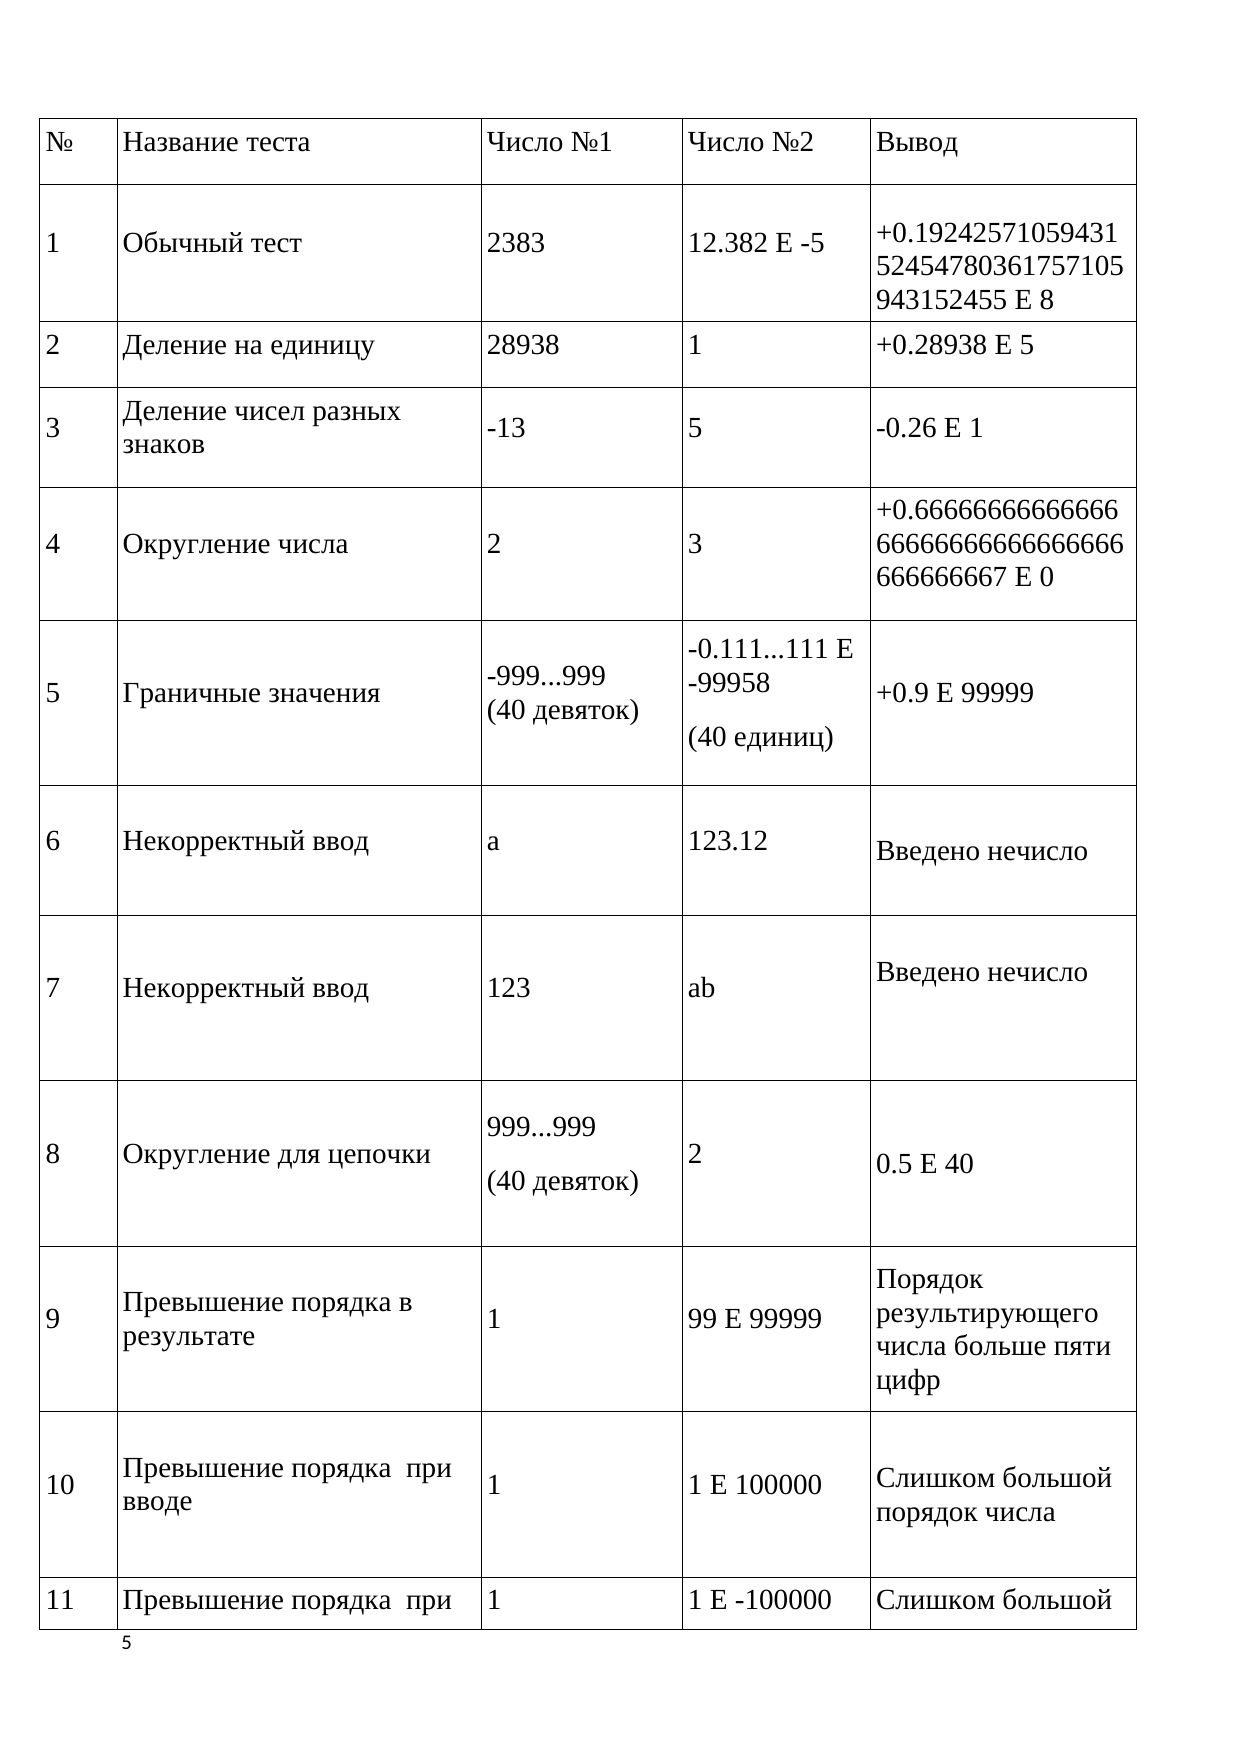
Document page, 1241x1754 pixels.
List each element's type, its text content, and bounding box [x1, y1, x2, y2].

table_cell +0.6666666666666666666666666666666666666667 E 0 [871, 488, 1136, 620]
table_cell Порядок результирующего числа больше пяти цифр [871, 1247, 1136, 1411]
table_cell ab [683, 916, 870, 1080]
table_header Название теста [118, 119, 481, 184]
table_cell 12.382 E -5 [683, 185, 870, 321]
table_cell 999...999 (40 девяток) [482, 1081, 682, 1246]
table_cell 1 E -100000 [683, 1578, 870, 1629]
table_header № [40, 119, 117, 184]
table_cell 2383 [482, 185, 682, 321]
table_cell Обычный тест [118, 185, 481, 321]
table_cell Слишком большой порядок числа [871, 1412, 1136, 1577]
table_header Число №2 [683, 119, 870, 184]
table_cell 3 [40, 388, 117, 487]
table_cell 8 [40, 1081, 117, 1246]
table_cell 1 [683, 322, 870, 387]
table_cell Некорректный ввод [118, 786, 481, 915]
table_cell 6 [40, 786, 117, 915]
table_cell Введено нечисло [871, 916, 1136, 1080]
table_cell Деление чисел разных знаков [118, 388, 481, 487]
table_cell Введено не­число [871, 786, 1136, 915]
table_cell 5 [40, 621, 117, 785]
table_cell Некорректный ввод [118, 916, 481, 1080]
table_cell -0.111...111 E -99958 (40 единиц) [683, 621, 870, 785]
table_cell 5 [683, 388, 870, 487]
table_cell 1 [40, 185, 117, 321]
table_header Вывод [871, 119, 1136, 184]
table_cell 2 [482, 488, 682, 620]
table_cell Превышение порядка при [118, 1578, 481, 1629]
table_cell 2 [40, 322, 117, 387]
table_header Число №1 [482, 119, 682, 184]
table_cell 1 E 100000 [683, 1412, 870, 1577]
table_cell Слишком большой [871, 1578, 1136, 1629]
table_cell 3 [683, 488, 870, 620]
table_cell Граничные значения [118, 621, 481, 785]
table_cell Превышение порядка в результате [118, 1247, 481, 1411]
table_cell Округление числа [118, 488, 481, 620]
table_cell 99 E 99999 [683, 1247, 870, 1411]
table_cell 0.5 E 40 [871, 1081, 1136, 1246]
table_cell Деление на единицу [118, 322, 481, 387]
table_cell 4 [40, 488, 117, 620]
table_cell 1 [482, 1578, 682, 1629]
table_cell 28938 [482, 322, 682, 387]
table_cell 123.12 [683, 786, 870, 915]
table_cell 11 [40, 1578, 117, 1629]
table_cell 1 [482, 1247, 682, 1411]
table_cell 123 [482, 916, 682, 1080]
table_cell a [482, 786, 682, 915]
table_cell -13 [482, 388, 682, 487]
table_cell -999...999 (40 девяток) [482, 621, 682, 785]
table_cell 10 [40, 1412, 117, 1577]
table_cell Превышение порядка при вводе [118, 1412, 481, 1577]
table_cell +0.28938 Е 5 [871, 322, 1136, 387]
table_cell +0.9 E 99999 [871, 621, 1136, 785]
table_cell 2 [683, 1081, 870, 1246]
table_cell +0.1924257105943152454780361757105943152455 E 8 [871, 185, 1136, 321]
table_cell Округление для цепочки [118, 1081, 481, 1246]
table_cell 1 [482, 1412, 682, 1577]
table_cell 7 [40, 916, 117, 1080]
table_cell 9 [40, 1247, 117, 1411]
table_cell -0.26 E 1 [871, 388, 1136, 487]
